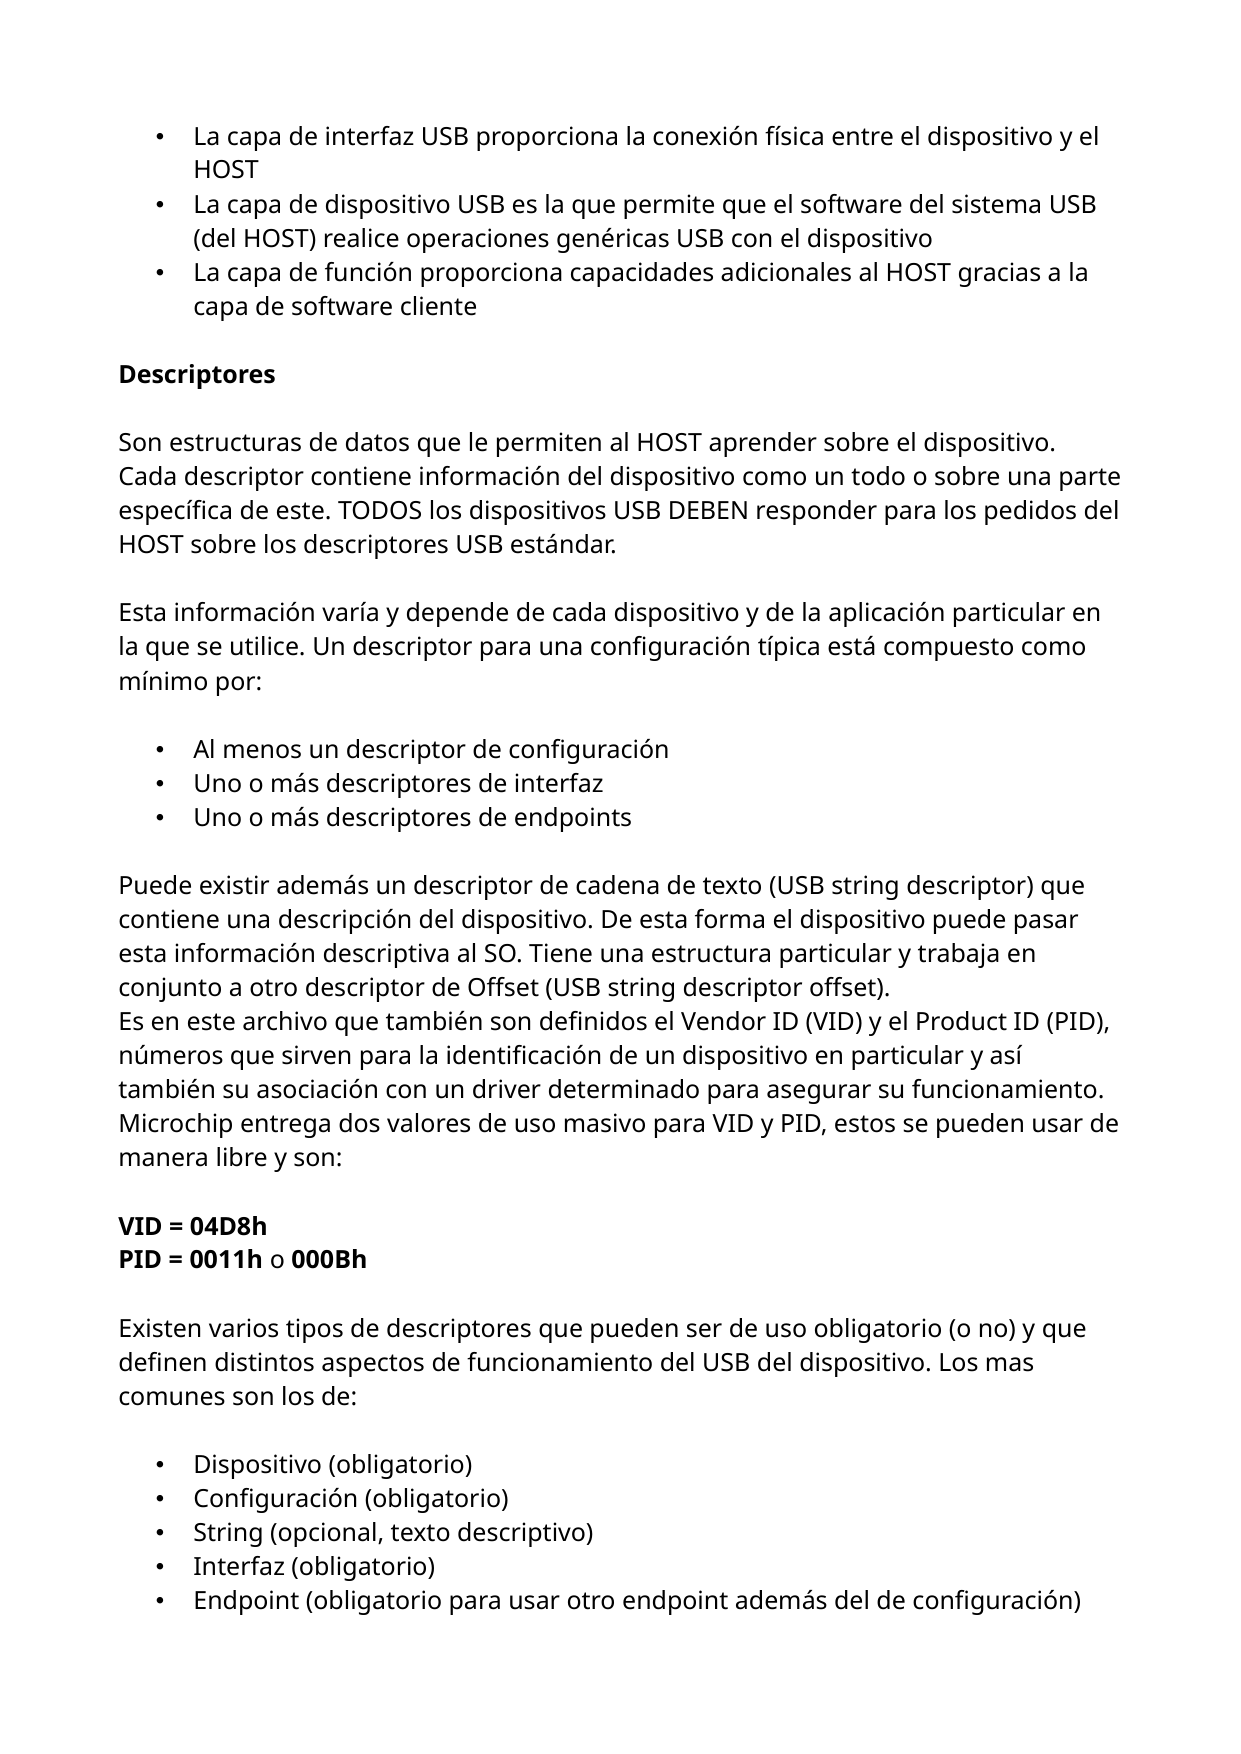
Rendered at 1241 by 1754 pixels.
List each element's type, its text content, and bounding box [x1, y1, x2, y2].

list Endpoint (obligatorio para usar otro endpoint además del de configuración) [156, 1583, 1122, 1617]
list Interfaz (obligatorio) [156, 1549, 1122, 1583]
text Microchip entrega dos valores de uso masivo para VID y PID, estos se pueden usar de manera libre y son: [118, 1106, 1122, 1174]
list La capa de dispositivo USB es la que permite que el software del sistema USB (del HOST) realice operaciones genéricas USB con el dispositivo [156, 186, 1122, 254]
list La capa de función proporciona capacidades adicionales al HOST gracias a la capa de software cliente [156, 254, 1122, 322]
list Uno o más descriptores de endpoints [156, 799, 1122, 833]
list Uno o más descriptores de interfaz [156, 765, 1122, 799]
list String (opcional, texto descriptivo) [156, 1515, 1122, 1549]
text Descriptores [118, 357, 1122, 391]
list Al menos un descriptor de configuración [156, 731, 1122, 765]
list La capa de interfaz USB proporciona la conexión física entre el dispositivo y el HOST [156, 118, 1122, 186]
text PID = 0011h o 000Bh [118, 1242, 1122, 1276]
text Son estructuras de datos que le permiten al HOST aprender sobre el dispositivo. Cada descriptor contiene información del dispositivo como un todo o sobre una parte específica de este. TODOS los dispositivos USB DEBEN responder para los pedidos del HOST sobre los descriptores USB estándar. [118, 425, 1122, 561]
text Existen varios tipos de descriptores que pueden ser de uso obligatorio (o no) y que definen distintos aspectos de funcionamiento del USB del dispositivo. Los mas comunes son los de: [118, 1310, 1122, 1412]
text Puede existir además un descriptor de cadena de texto (USB string descriptor) que contiene una descripción del dispositivo. De esta forma el dispositivo puede pasar esta información descriptiva al SO. Tiene una estructura particular y trabaja en conjunto a otro descriptor de Offset (USB string descriptor offset). [118, 867, 1122, 1004]
text Es en este archivo que también son definidos el Vendor ID (VID) y el Product ID (PID), números que sirven para la identificación de un dispositivo en particular y así también su asociación con un driver determinado para asegurar su funcionamiento. [118, 1004, 1122, 1106]
text VID = 04D8h [118, 1208, 1122, 1242]
text Esta información varía y depende de cada dispositivo y de la aplicación particular en la que se utilice. Un descriptor para una configuración típica está compuesto como mínimo por: [118, 595, 1122, 697]
list Dispositivo (obligatorio) [156, 1447, 1122, 1481]
list Configuración (obligatorio) [156, 1481, 1122, 1515]
